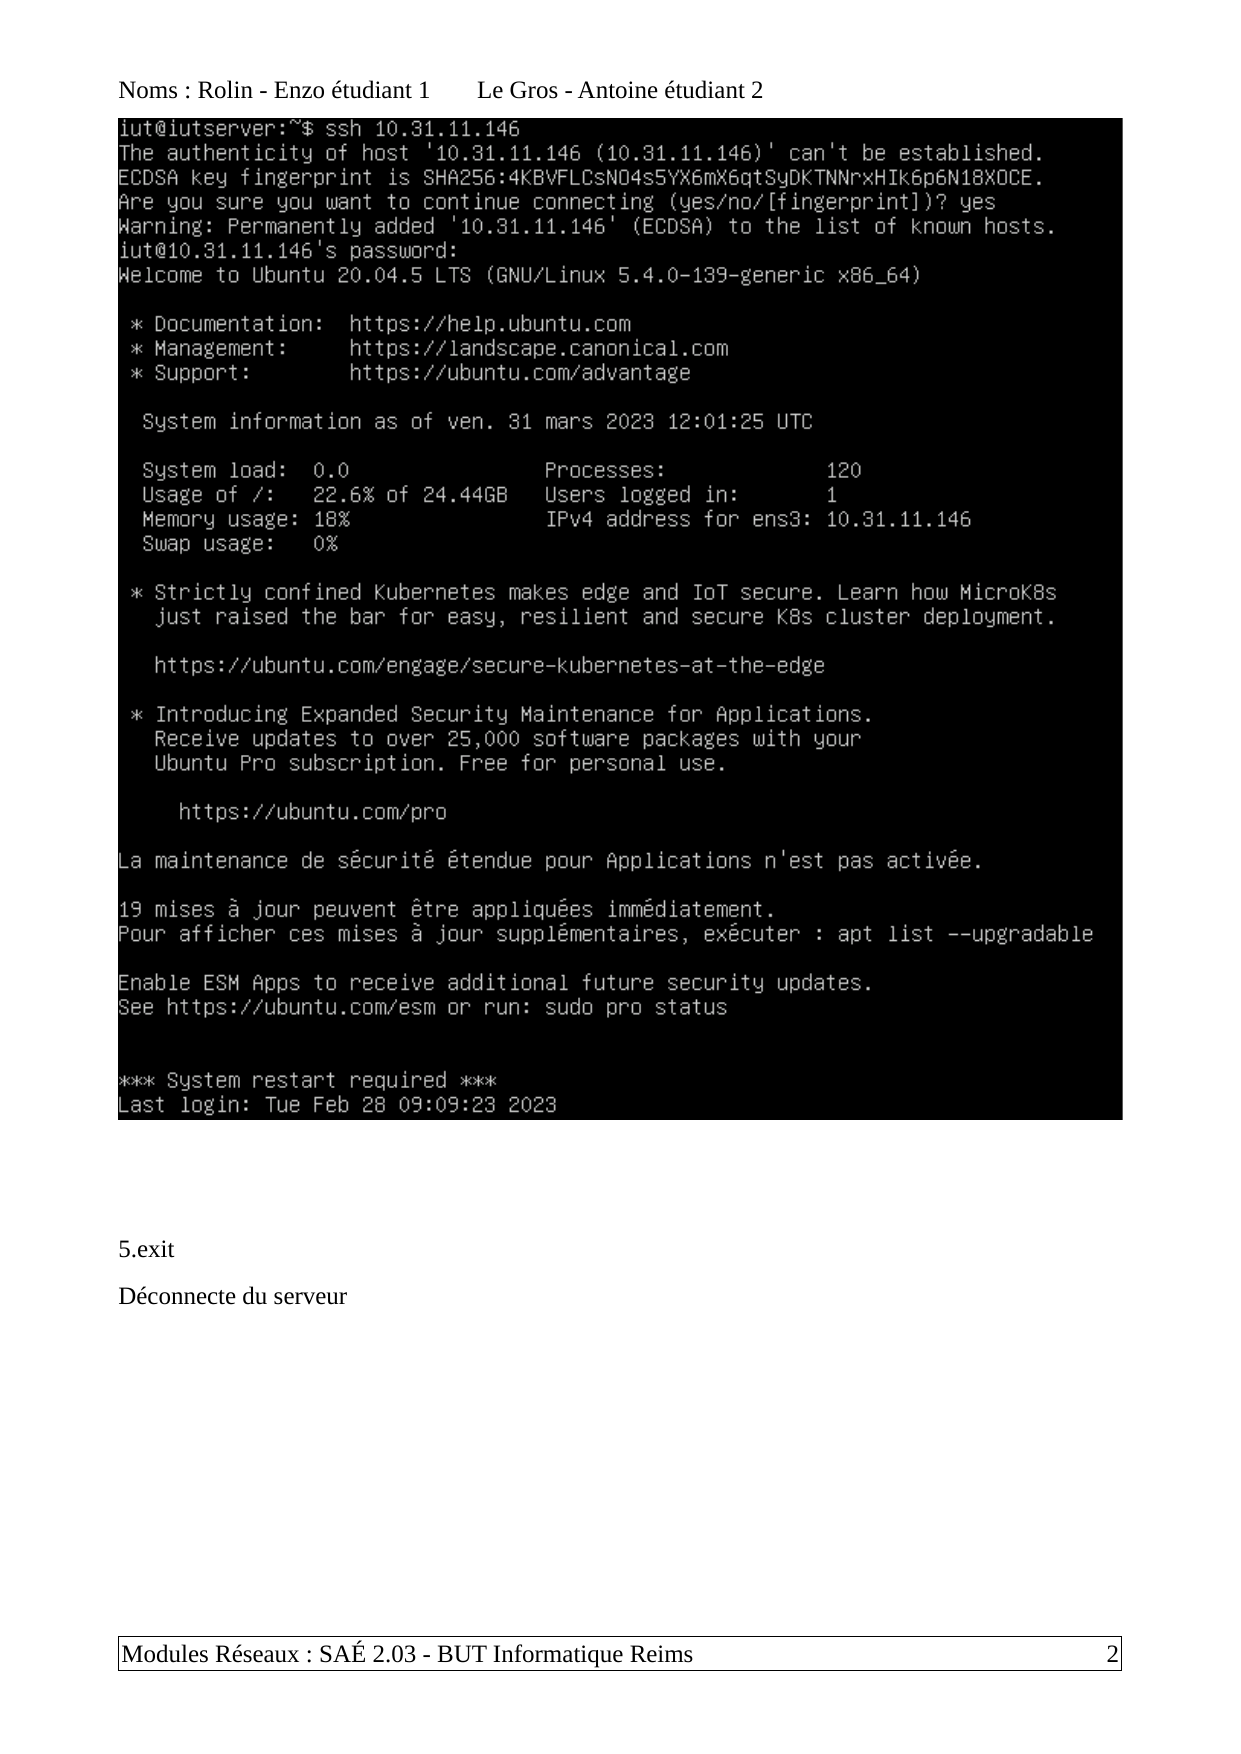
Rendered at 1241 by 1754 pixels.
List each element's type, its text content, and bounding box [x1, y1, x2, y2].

text 5.exit [118, 1234, 1122, 1262]
text Déconnecte du serveur [118, 1281, 1122, 1310]
